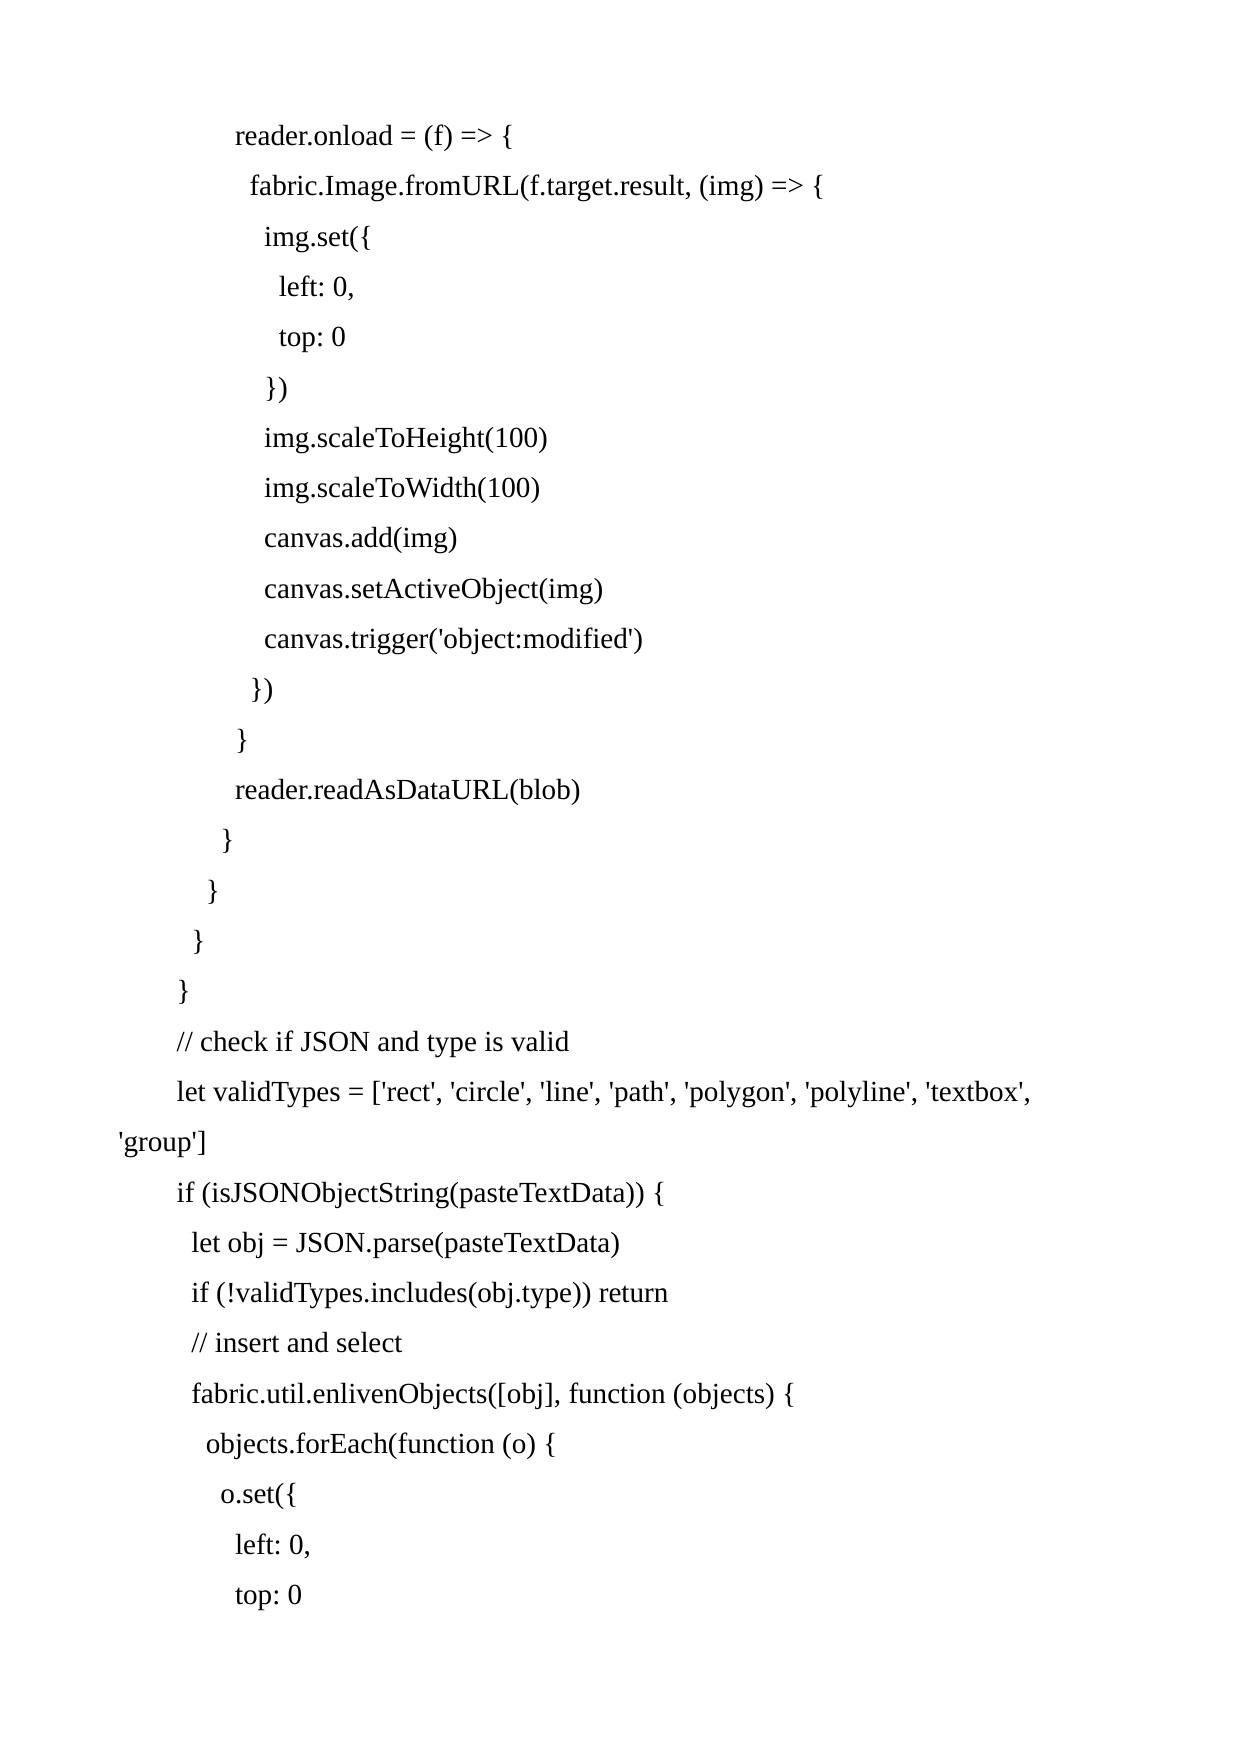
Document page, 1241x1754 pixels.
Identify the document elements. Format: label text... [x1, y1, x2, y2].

text canvas.setActiveObject(img) [118, 571, 1122, 604]
text top: 0 [118, 319, 1122, 353]
text } [118, 722, 1122, 755]
text } [118, 873, 1122, 906]
text reader.readAsDataURL(blob) [118, 772, 1122, 806]
text canvas.trigger('object:modified') [118, 621, 1122, 655]
text } [118, 973, 1122, 1007]
text img.set({ [118, 219, 1122, 252]
text fabric.Image.fromURL(f.target.result, (img) => { [118, 168, 1122, 202]
text top: 0 [118, 1577, 1122, 1611]
text // insert and select [118, 1326, 1122, 1359]
text left: 0, [118, 1527, 1122, 1560]
text fabric.util.enlivenObjects([obj], function (objects) { [118, 1376, 1122, 1409]
text objects.forEach(function (o) { [118, 1426, 1122, 1460]
text } [118, 822, 1122, 856]
text left: 0, [118, 269, 1122, 303]
text let obj = JSON.parse(pasteTextData) [118, 1225, 1122, 1258]
text o.set({ [118, 1477, 1122, 1510]
text if (!validTypes.includes(obj.type)) return [118, 1275, 1122, 1309]
text } [118, 923, 1122, 957]
text }) [118, 370, 1122, 403]
text img.scaleToHeight(100) [118, 420, 1122, 453]
text img.scaleToWidth(100) [118, 470, 1122, 504]
text if (isJSONObjectString(pasteTextData)) { [118, 1175, 1122, 1208]
text // check if JSON and type is valid [118, 1024, 1122, 1057]
text reader.onload = (f) => { [118, 118, 1122, 152]
text }) [118, 672, 1122, 705]
text let validTypes = ['rect', 'circle', 'line', 'path', 'polygon', 'polyline', 'textbox', 'group'] [118, 1074, 1122, 1158]
text canvas.add(img) [118, 521, 1122, 554]
